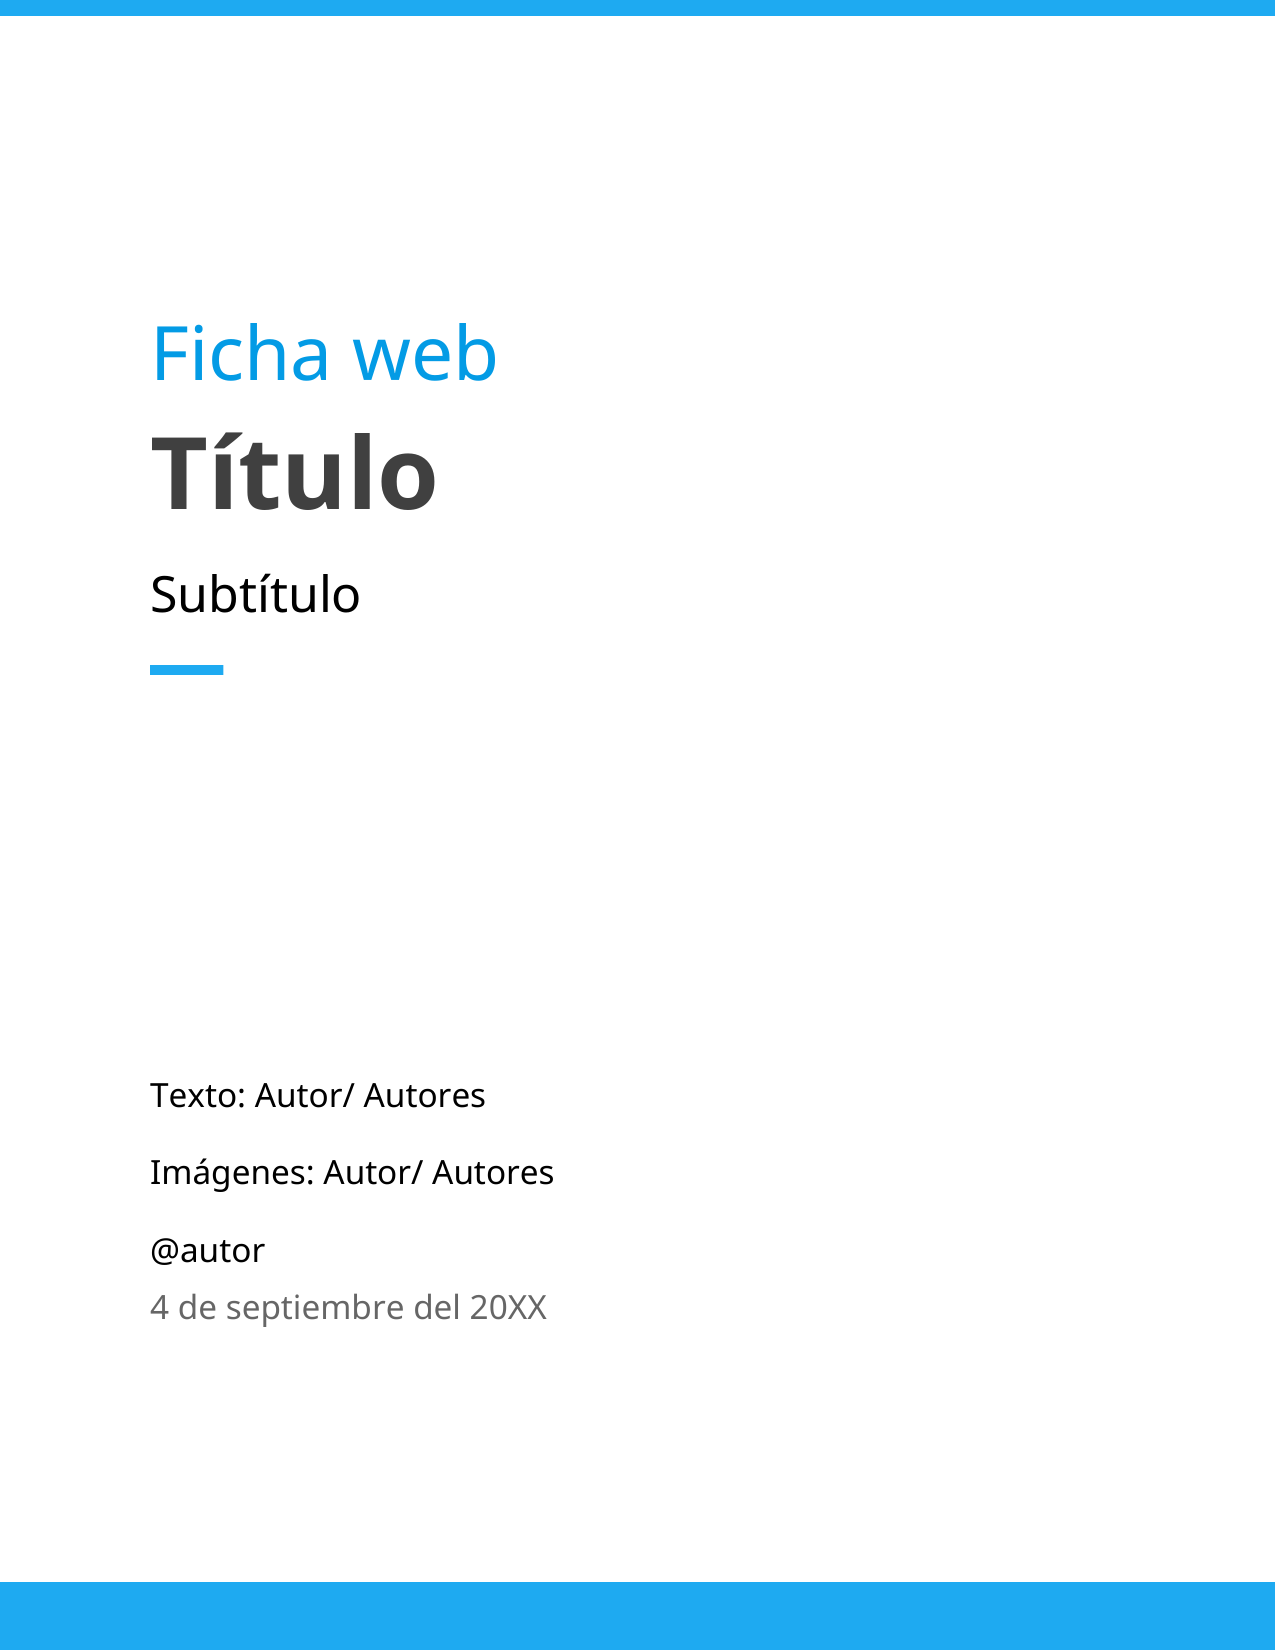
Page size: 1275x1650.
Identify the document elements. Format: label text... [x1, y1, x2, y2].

picture [0, 0, 1275, 16]
picture [150, 665, 224, 675]
title Ficha web Título [150, 300, 1125, 538]
text Texto: Autor/ Autores [150, 1071, 1125, 1117]
text @autor 4 de septiembre del 20XX [150, 1227, 1125, 1329]
text Imágenes: Autor/ Autores [150, 1149, 1125, 1194]
text Subtítulo [150, 559, 1125, 627]
picture [0, 1582, 1275, 1650]
